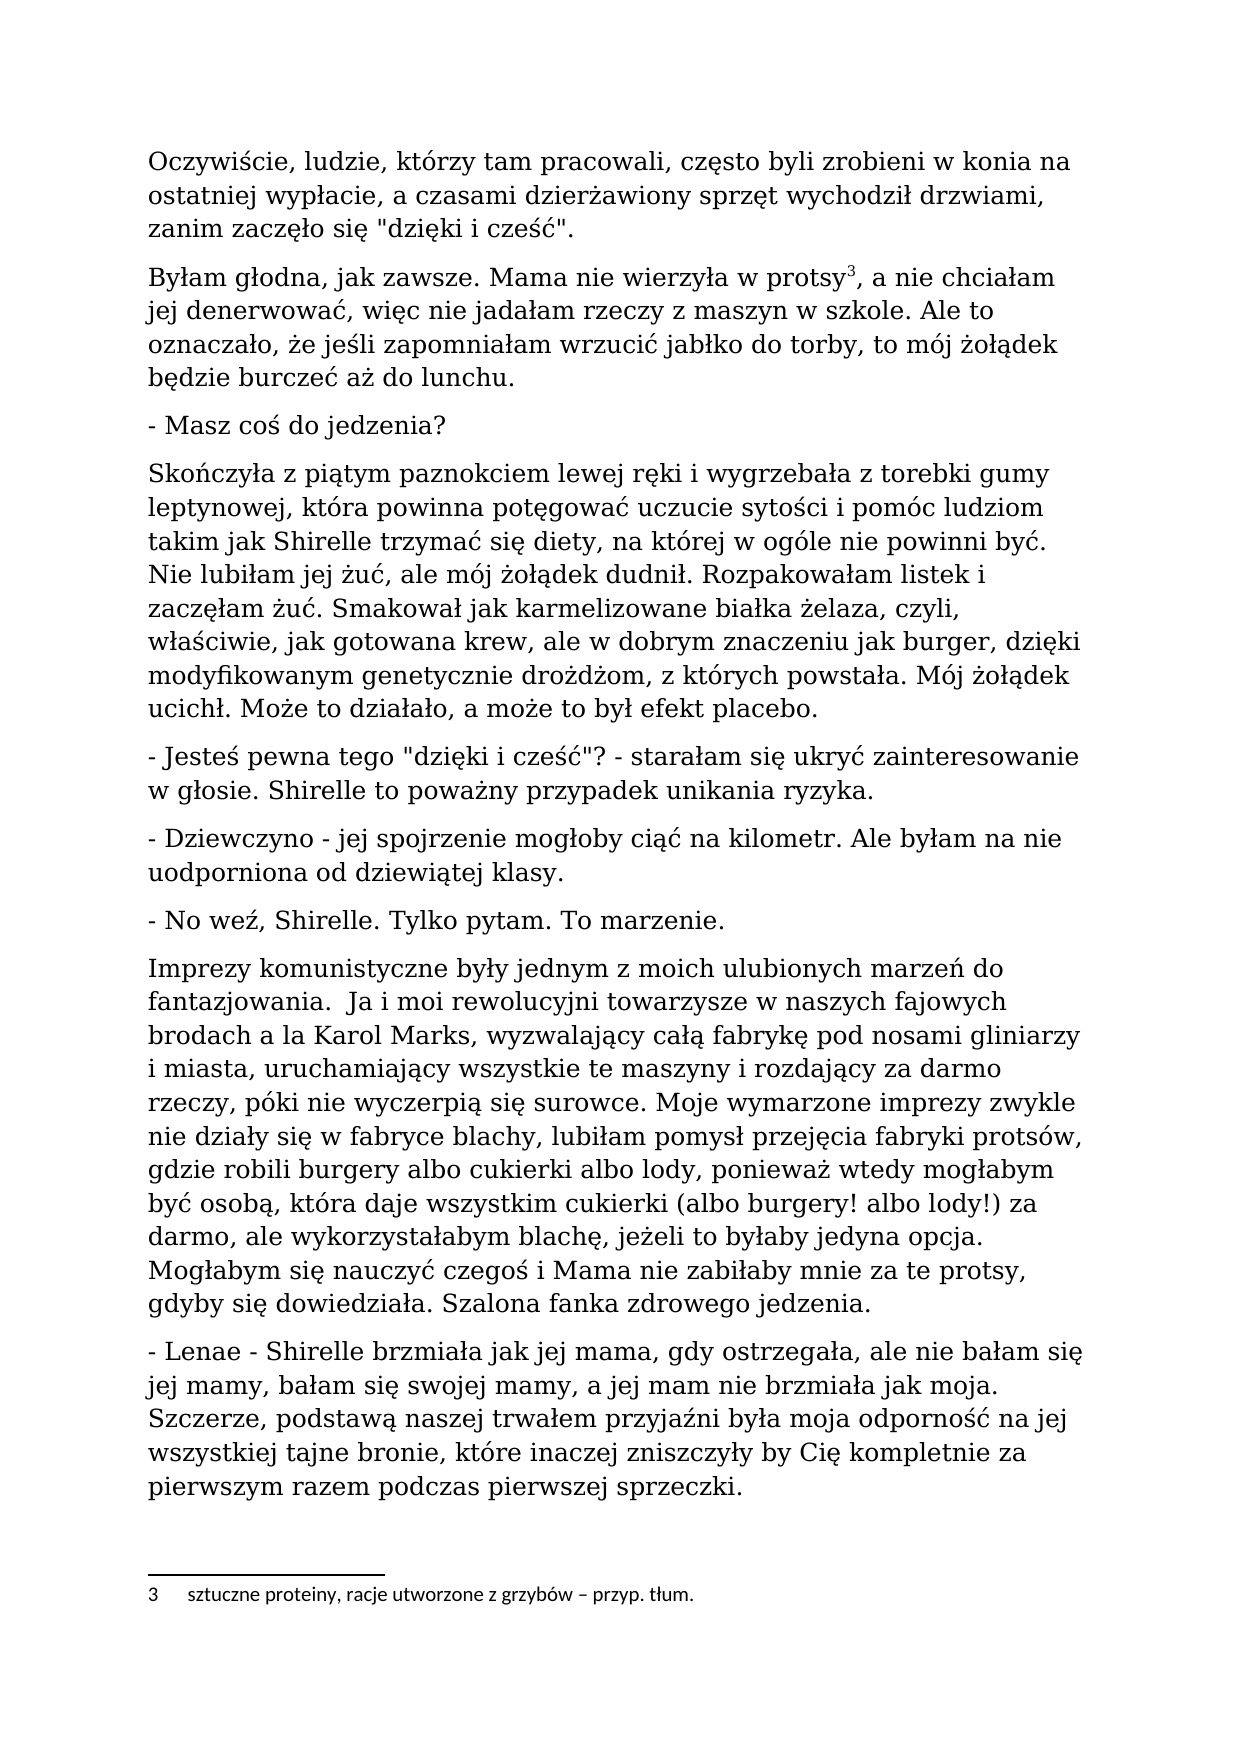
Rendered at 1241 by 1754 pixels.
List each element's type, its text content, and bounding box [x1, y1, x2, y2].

text Oczywiście, ludzie, którzy tam pracowali, często byli zrobieni w konia na ostatniej wypłacie, a czasami dzierżawiony sprzęt wychodził drzwiami, zanim zaczęło się "dzięki i cześć". [148, 148, 1093, 244]
text Byłam głodna, jak zawsze. Mama nie wierzyła w protsy, a nie chciałam jej denerwować, więc nie jadałam rzeczy z maszyn w szkole. Ale to oznaczało, że jeśli zapomniałam wrzucić jabłko do torby, to mój żołądek będzie burczeć aż do lunchu. [148, 263, 1093, 393]
text - Dziewczyno - jej spojrzenie mogłoby ciąć na kilometr. Ale byłam na nie uodporniona od dziewiątej klasy. [148, 824, 1093, 887]
text - Masz coś do jedzenia? [148, 412, 1093, 441]
text Imprezy komunistyczne były jednym z moich ulubionych marzeń do fantazjowania. Ja i moi rewolucyjni towarzysze w naszych fajowych brodach a la Karol Marks, wyzwalający całą fabrykę pod nosami gliniarzy i miasta, uruchamiający wszystkie te maszyny i rozdający za darmo rzeczy, póki nie wyczerpią się surowce. Moje wymarzone imprezy zwykle nie działy się w fabryce blachy, lubiłam pomysł przejęcia fabryki protsów, gdzie robili burgery albo cukierki albo lody, ponieważ wtedy mogłabym być osobą, która daje wszystkim cukierki (albo burgery! albo lody!) za darmo, ale wykorzystałabym blachę, jeżeli to byłaby jedyna opcja. Mogłabym się nauczyć czegoś i Mama nie zabiłaby mnie za te protsy, gdyby się dowiedziała. Szalona fanka zdrowego jedzenia. [148, 954, 1093, 1319]
text - Jesteś pewna tego "dzięki i cześć"? - starałam się ukryć zainteresowanie w głosie. Shirelle to poważny przypadek unikania ryzyka. [148, 743, 1093, 805]
text Skończyła z piątym paznokciem lewej ręki i wygrzebała z torebki gumy leptynowej, która powinna potęgować uczucie sytości i pomóc ludziom takim jak Shirelle trzymać się diety, na której w ogóle nie powinni być. Nie lubiłam jej żuć, ale mój żołądek dudnił. Rozpakowałam listek i zaczęłam żuć. Smakował jak karmelizowane białka żelaza, czyli, właściwie, jak gotowana krew, ale w dobrym znaczeniu jak burger, dzięki modyfikowanym genetycznie drożdżom, z których powstała. Mój żołądek ucichł. Może to działało, a może to był efekt placebo. [148, 460, 1093, 724]
text sztuczne proteiny, racje utworzone z grzybów – przyp. tłum. [148, 1581, 1093, 1606]
text - Lenae - Shirelle brzmiała jak jej mama, gdy ostrzegała, ale nie bałam się jej mamy, bałam się swojej mamy, a jej mam nie brzmiała jak moja. Szczerze, podstawą naszej trwałem przyjaźni była moja odporność na jej wszystkiej tajne bronie, które inaczej zniszczyły by Cię kompletnie za pierwszym razem podczas pierwszej sprzeczki. [148, 1338, 1093, 1501]
text - No weź, Shirelle. Tylko pytam. To marzenie. [148, 906, 1093, 935]
